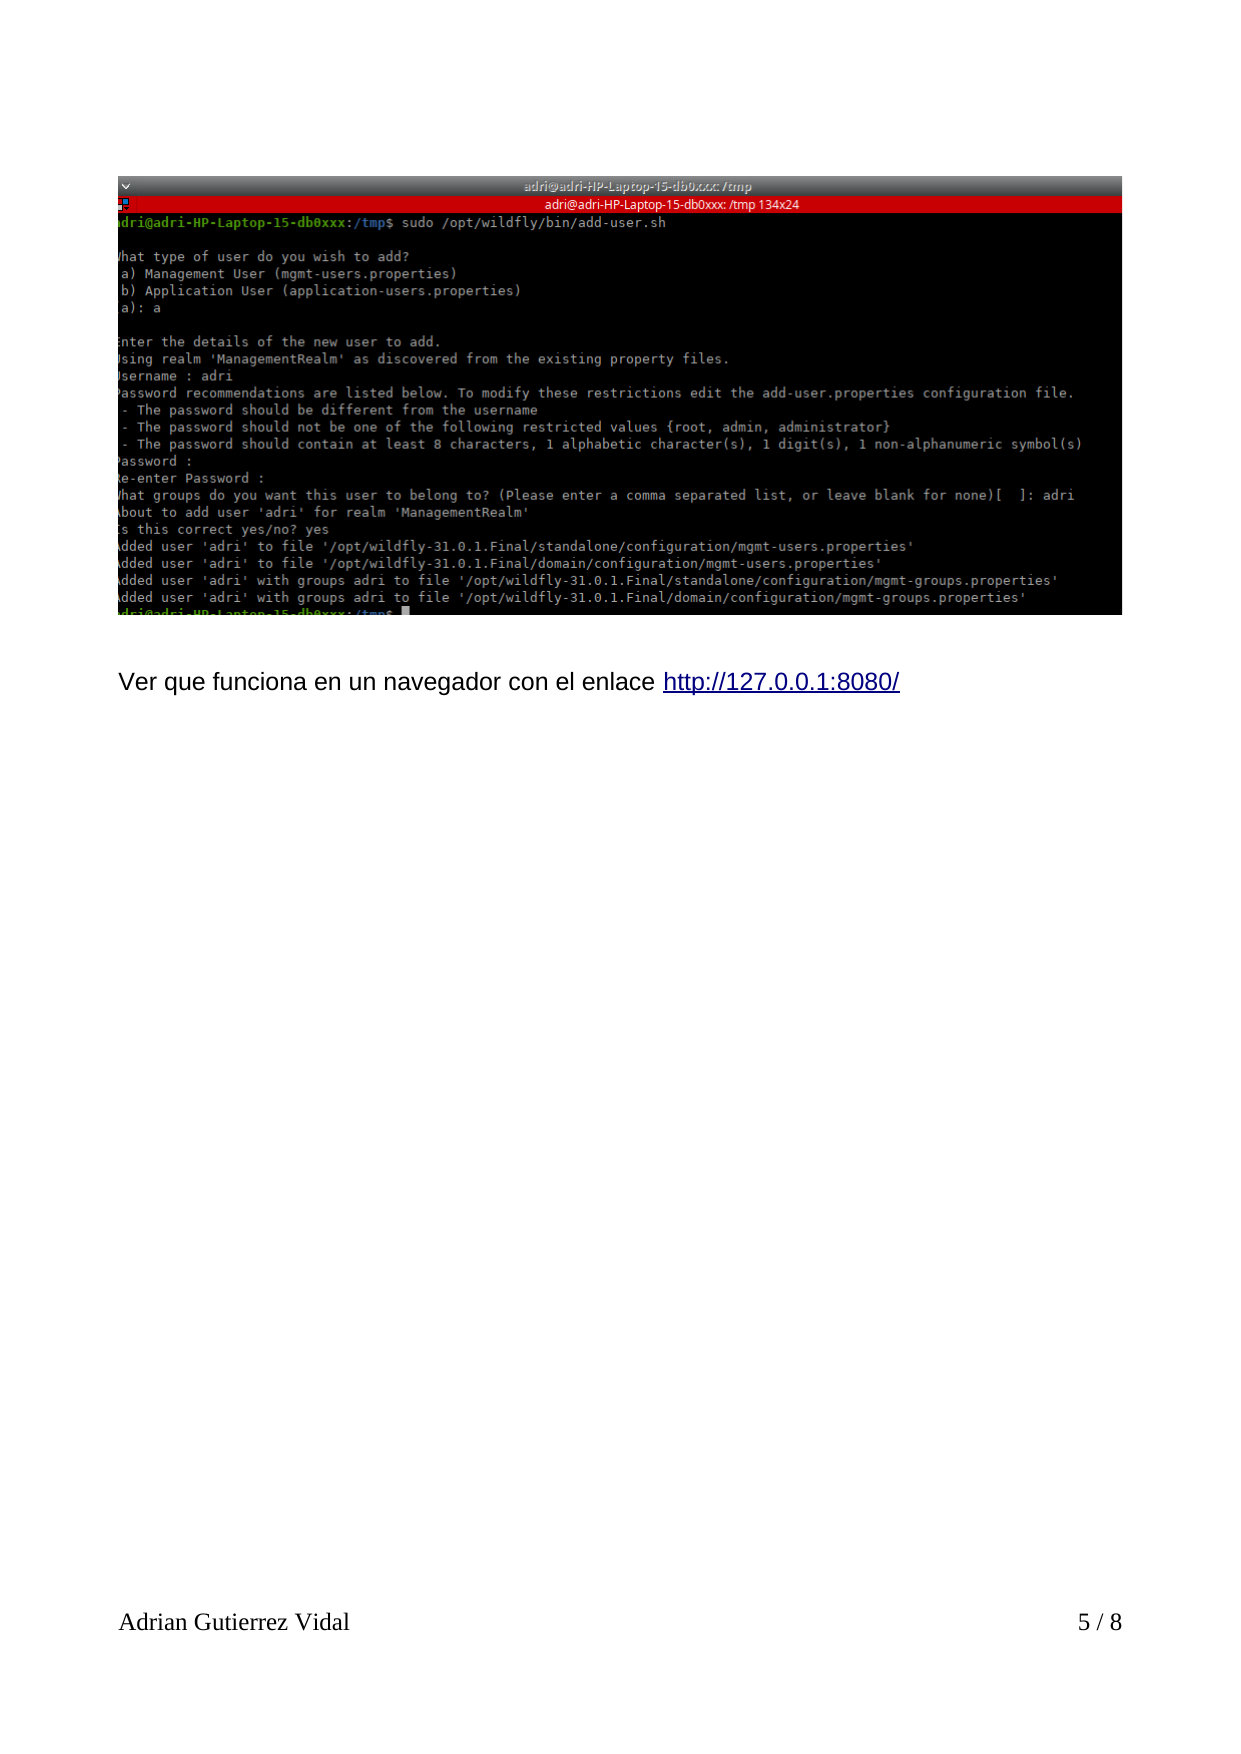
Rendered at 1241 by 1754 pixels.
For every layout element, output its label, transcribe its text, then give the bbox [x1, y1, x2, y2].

text Ver que funciona en un navegador con el enlace http://127.0.0.1:8080/ [118, 667, 1122, 695]
picture [118, 176, 1123, 615]
